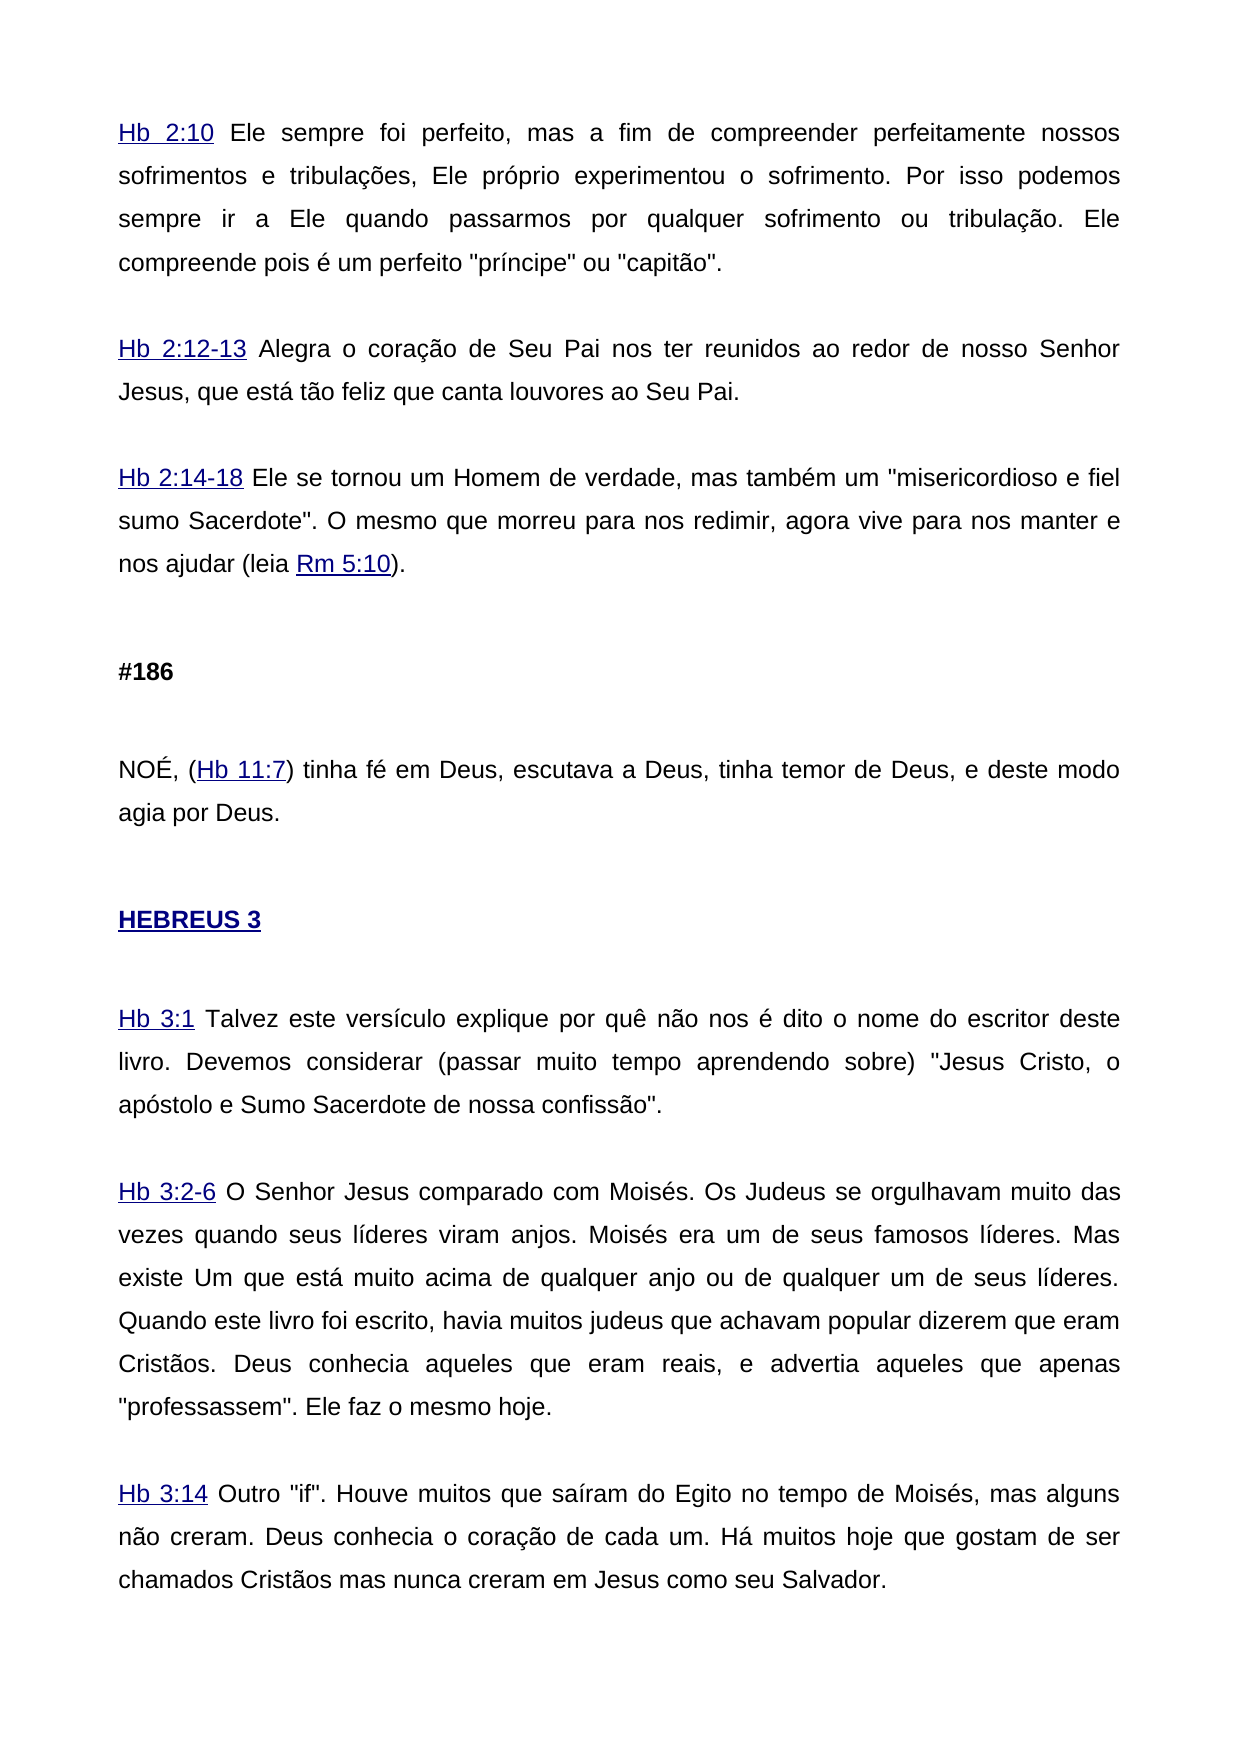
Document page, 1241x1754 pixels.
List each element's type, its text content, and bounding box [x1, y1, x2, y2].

text NOÉ, (Hb 11:7) tinha fé em Deus, escutava a Deus, tinha temor de Deus, e deste modo agia por Deus. [118, 755, 1122, 827]
text Hb 3:2-6 O Senhor Jesus comparado com Moisés. Os Judeus se orgulhavam muito das vezes quando seus líderes viram anjos. Moisés era um de seus famosos líderes. Mas existe Um que está muito acima de qualquer anjo ou de qualquer um de seus líderes. Quando este livro foi escrito, havia muitos judeus que achavam popular dizerem que eram Cristãos. Deus conhecia aqueles que eram reais, e advertia aqueles que apenas "professassem". Ele faz o mesmo hoje. [118, 1177, 1122, 1421]
text Hb 3:1 Talvez este versículo explique por quê não nos é dito o nome do escritor deste livro. Devemos considerar (passar muito tempo aprendendo sobre) "Jesus Cristo, o apóstolo e Sumo Sacerdote de nossa confissão". [118, 1004, 1122, 1119]
text Hb 2:12-13 Alegra o coração de Seu Pai nos ter reunidos ao redor de nosso Senhor Jesus, que está tão feliz que canta louvores ao Seu Pai. [118, 334, 1122, 406]
subtitle #186 [118, 656, 1122, 685]
text Hb 2:14-18 Ele se tornou um Homem de verdade, mas também um "misericordioso e fiel sumo Sacerdote". O mesmo que morreu para nos redimir, agora vive para nos manter e nos ajudar (leia Rm 5:10). [118, 463, 1122, 578]
subtitle HEBREUS 3 [118, 905, 1122, 934]
text Hb 2:10 Ele sempre foi perfeito, mas a fim de compreender perfeitamente nossos sofrimentos e tribulações, Ele próprio experimentou o sofrimento. Por isso podemos sempre ir a Ele quando passarmos por qualquer sofrimento ou tribulação. Ele compreende pois é um perfeito "príncipe" ou "capitão". [118, 118, 1122, 276]
text Hb 3:14 Outro "if". Houve muitos que saíram do Egito no tempo de Moisés, mas alguns não creram. Deus conhecia o coração de cada um. Há muitos hoje que gostam de ser chamados Cristãos mas nunca creram em Jesus como seu Salvador. [118, 1478, 1122, 1593]
